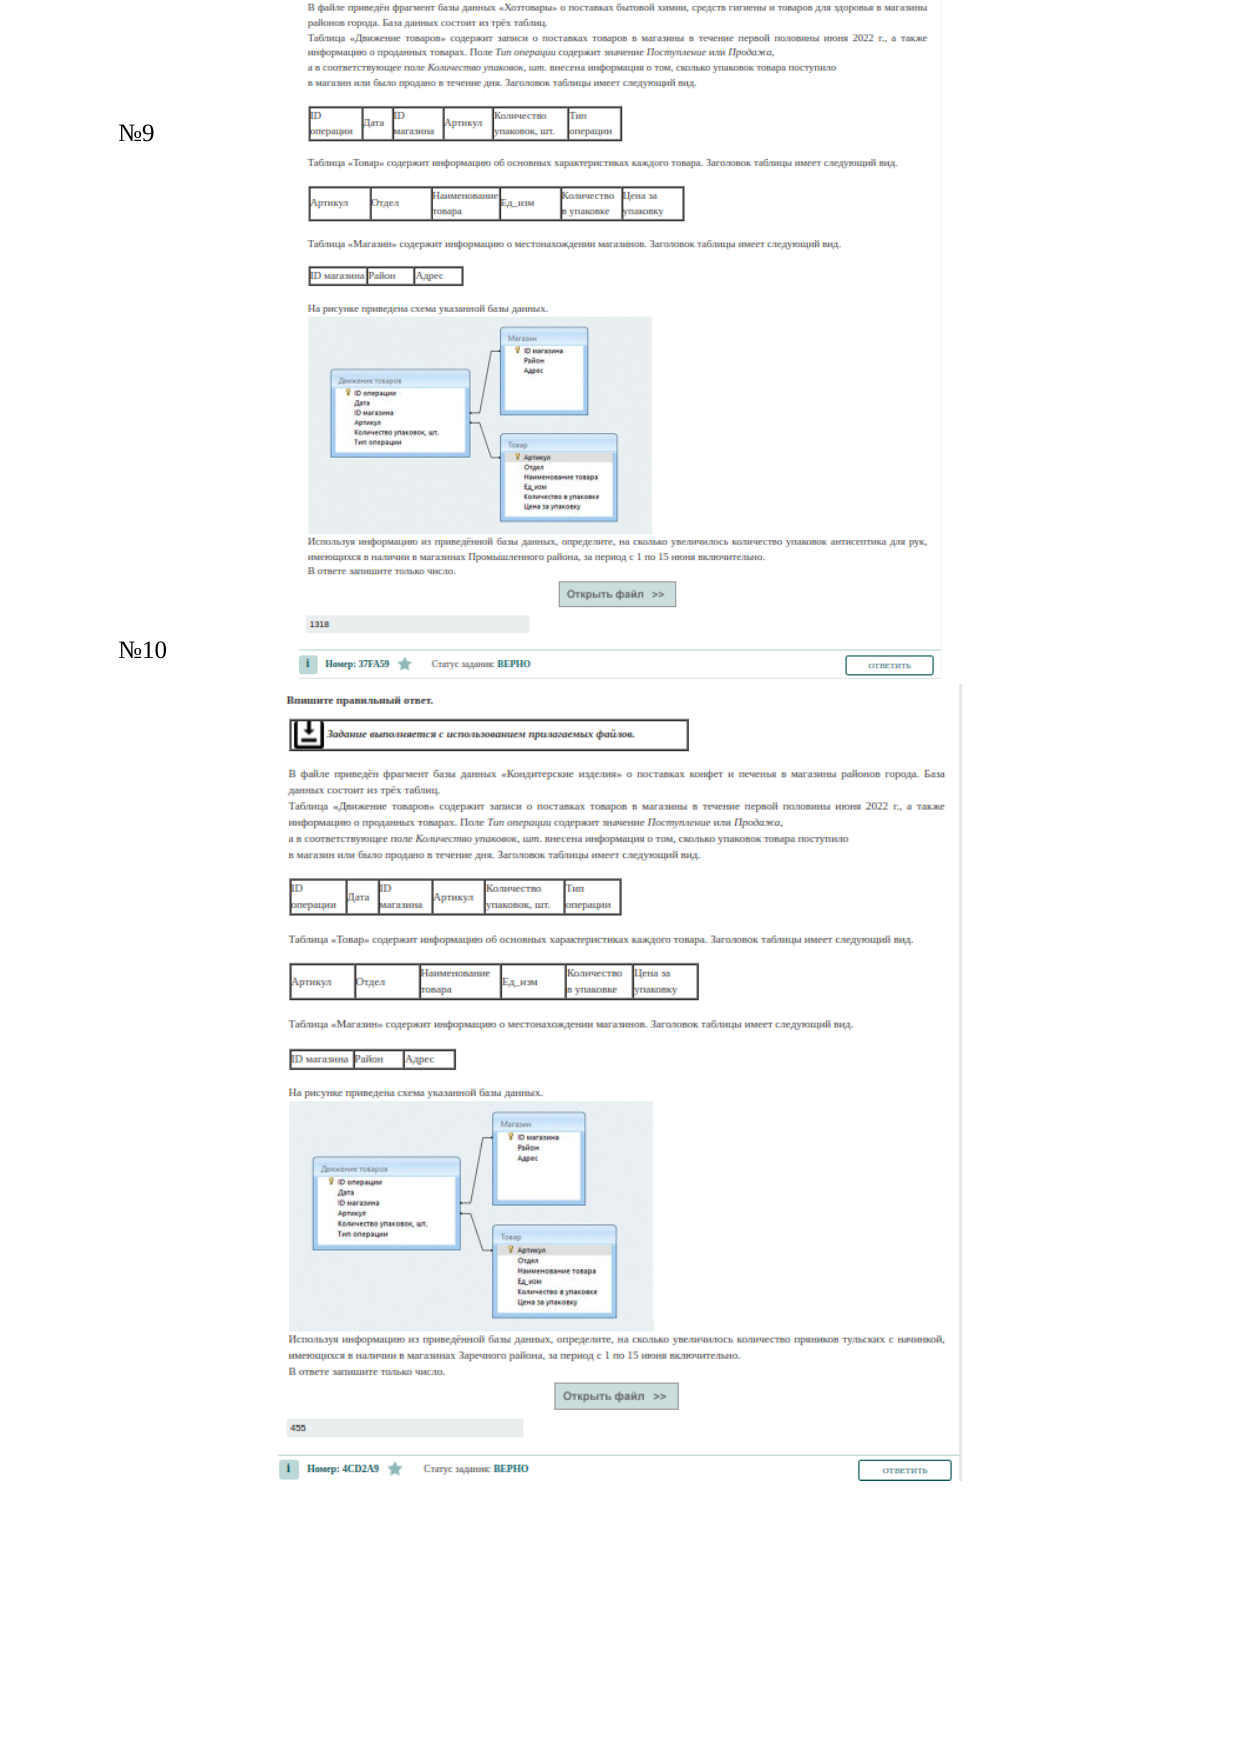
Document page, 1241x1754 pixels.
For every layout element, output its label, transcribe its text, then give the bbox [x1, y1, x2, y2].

text [942, 636, 1122, 664]
picture [299, 0, 942, 679]
text №10 [118, 636, 299, 664]
text №9 [118, 118, 299, 147]
text [942, 118, 1122, 147]
picture [278, 684, 963, 1481]
